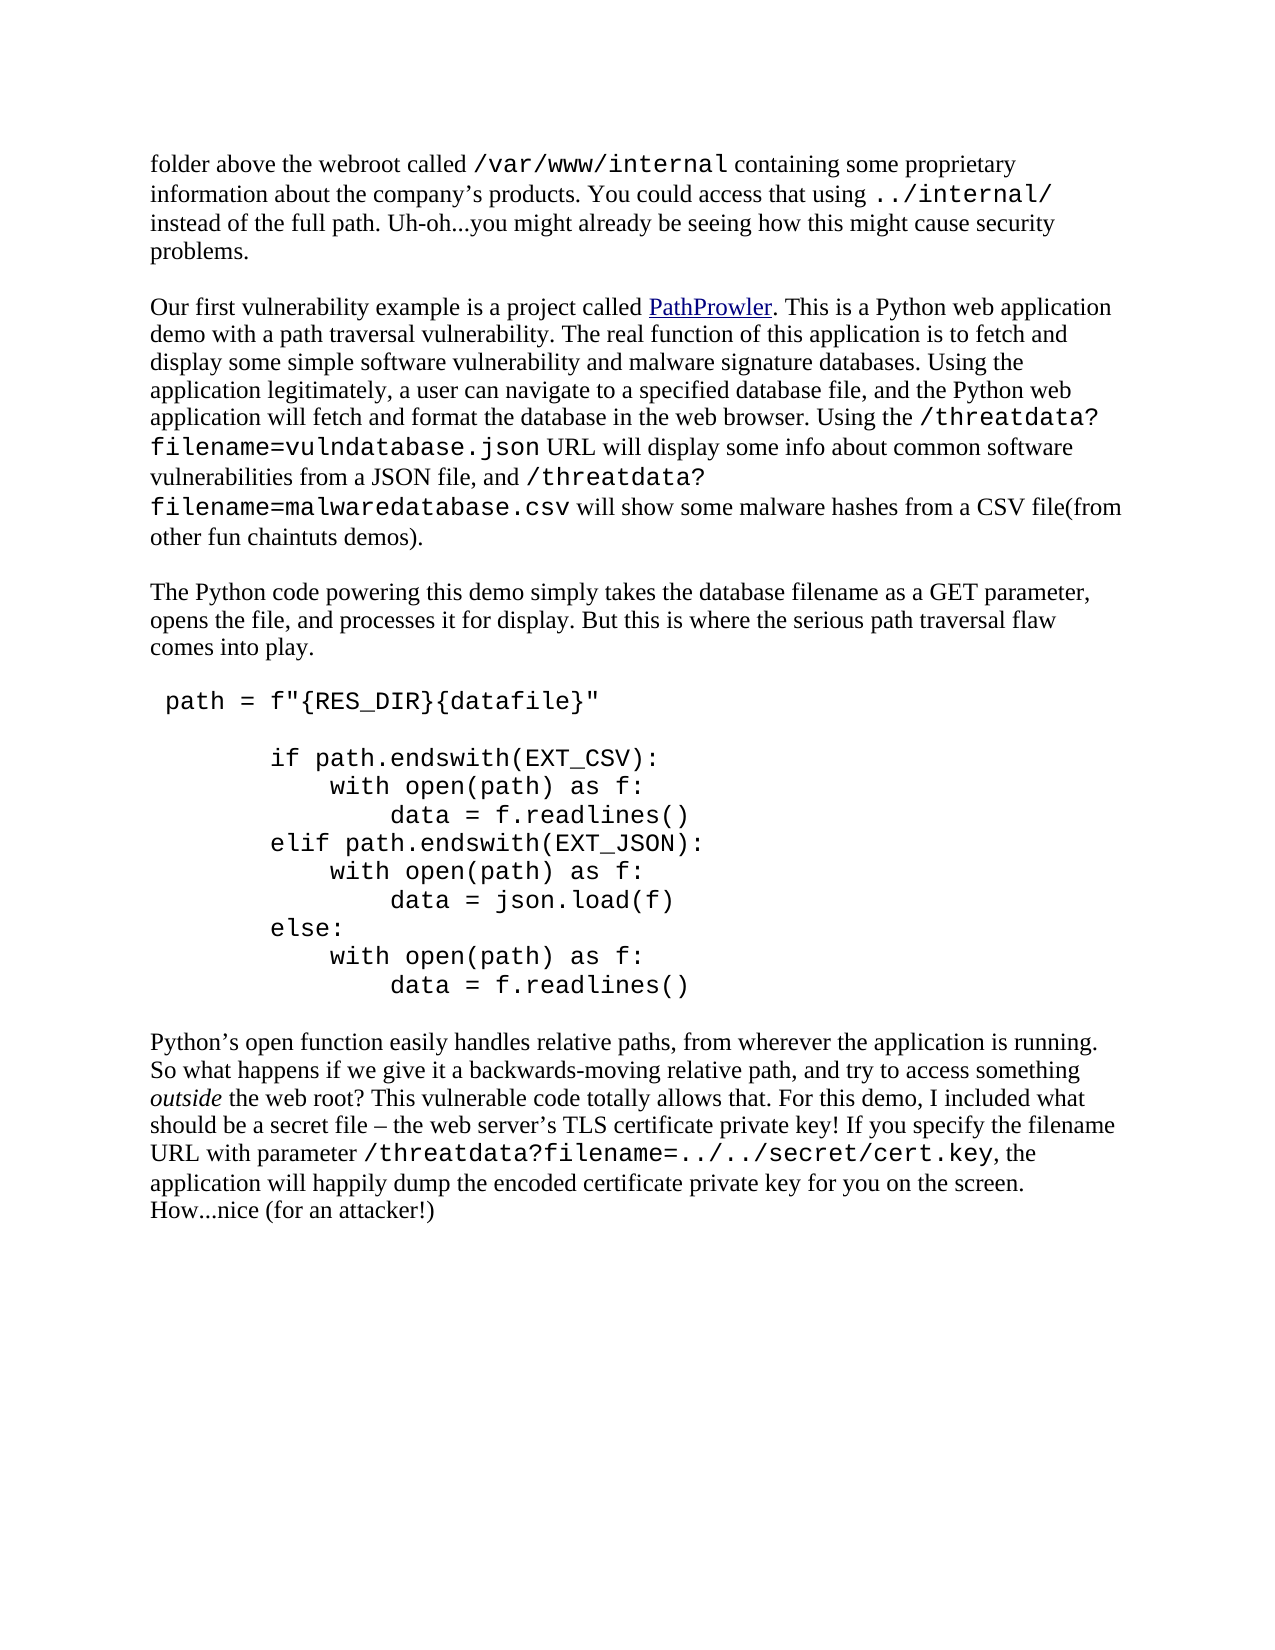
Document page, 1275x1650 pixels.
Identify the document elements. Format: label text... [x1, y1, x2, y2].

text else: [150, 916, 1125, 944]
text data = f.readlines() [150, 972, 1125, 1001]
text data = f.readlines() [150, 802, 1125, 831]
text with open(path) as f: [150, 774, 1125, 802]
text Python’s open function easily handles relative paths, from wherever the application is running. So what happens if we give it a backwards-moving relative path, and try to access something outside the web root? This vulnerable code totally allows that. For this demo, I included what should be a secret file – the web server’s TLS certificate private key! If you specify the filename URL with parameter /threatdata?filename=../../secret/cert.key, the application will happily dump the encoded certificate private key for you on the screen. How...nice (for an attacker!) [150, 1028, 1125, 1224]
text data = json.load(f) [150, 887, 1125, 916]
text if path.endswith(EXT_CSV): [150, 746, 1125, 774]
text The Python code powering this demo simply takes the database filename as a GET parameter, opens the file, and processes it for display. But this is where the serious path traversal flaw comes into play. path = f"{RES_DIR}{datafile}" [150, 578, 1125, 717]
text elif path.endswith(EXT_JSON): [150, 831, 1125, 859]
text with open(path) as f: [150, 859, 1125, 887]
text with open(path) as f: [150, 944, 1125, 972]
text folder above the webroot called /var/www/internal containing some proprietary information about the company’s products. You could access that using ../internal/ instead of the full path. Uh-oh...you might already be seeing how this might cause security problems. [150, 150, 1125, 265]
text Our first vulnerability example is a project called PathProwler. This is a Python web application demo with a path traversal vulnerability. The real function of this application is to fetch and display some simple software vulnerability and malware signature databases. Using the application legitimately, a user can navigate to a specified database file, and the Python web application will fetch and format the database in the web browser. Using the /threatdata?filename=vulndatabase.json URL will display some info about common software vulnerabilities from a JSON file, and /threatdata?filename=malwaredatabase.csv will show some malware hashes from a CSV file(from other fun chaintuts demos). [150, 293, 1125, 550]
